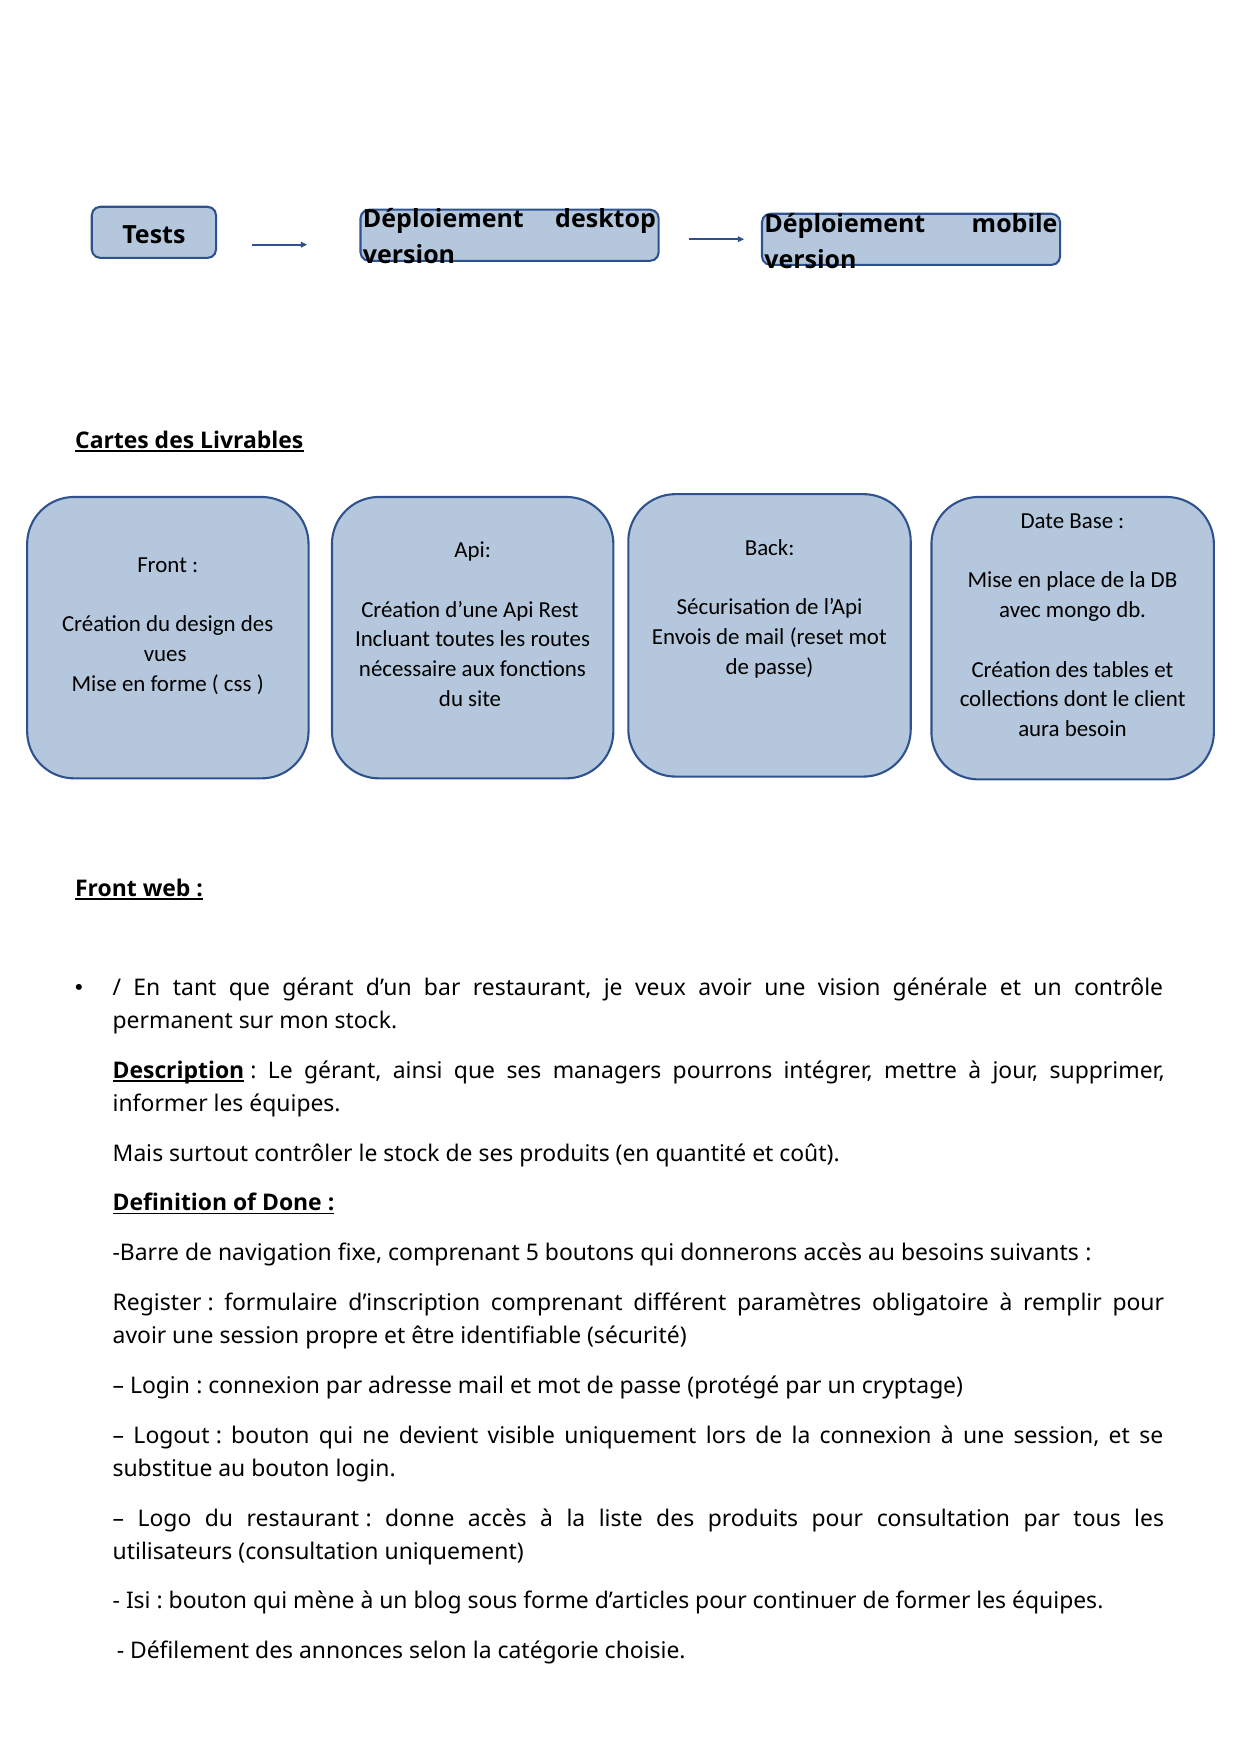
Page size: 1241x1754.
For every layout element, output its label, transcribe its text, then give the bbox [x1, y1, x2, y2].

list / En tant que gérant d’un bar restaurant, je veux avoir une vision générale et un contrôle permanent sur mon stock. [75, 971, 1165, 1035]
text - Défilement des annonces selon la catégorie choisie. [75, 1634, 1165, 1665]
text Description : Le gérant, ainsi que ses managers pourrons intégrer, mettre à jour, supprimer, informer les équipes. [112, 1053, 1165, 1118]
text Mais surtout contrôler le stock de ses produits (en quantité et coût). [112, 1136, 1165, 1168]
text - Isi : bouton qui mène à un blog sous forme d’articles pour continuer de former les équipes. [112, 1584, 1165, 1616]
text -Barre de navigation fixe, comprenant 5 boutons qui donnerons accès au besoins suivants : [112, 1236, 1165, 1267]
text Register : formulaire d’inscription comprenant différent paramètres obligatoire à remplir pour avoir une session propre et être identifiable (sécurité) [112, 1286, 1165, 1350]
text – Logout : bouton qui ne devient visible uniquement lors de la connexion à une session, et se substitue au bouton login. [112, 1418, 1165, 1483]
text Front web : [75, 872, 1165, 903]
text Cartes des Livrables [75, 423, 1165, 455]
text – Login : connexion par adresse mail et mot de passe (protégé par un cryptage) [112, 1369, 1165, 1400]
text – Logo du restaurant : donne accès à la liste des produits pour consultation par tous les utilisateurs (consultation uniquement) [112, 1501, 1165, 1566]
text Definition of Done : [112, 1186, 1165, 1217]
